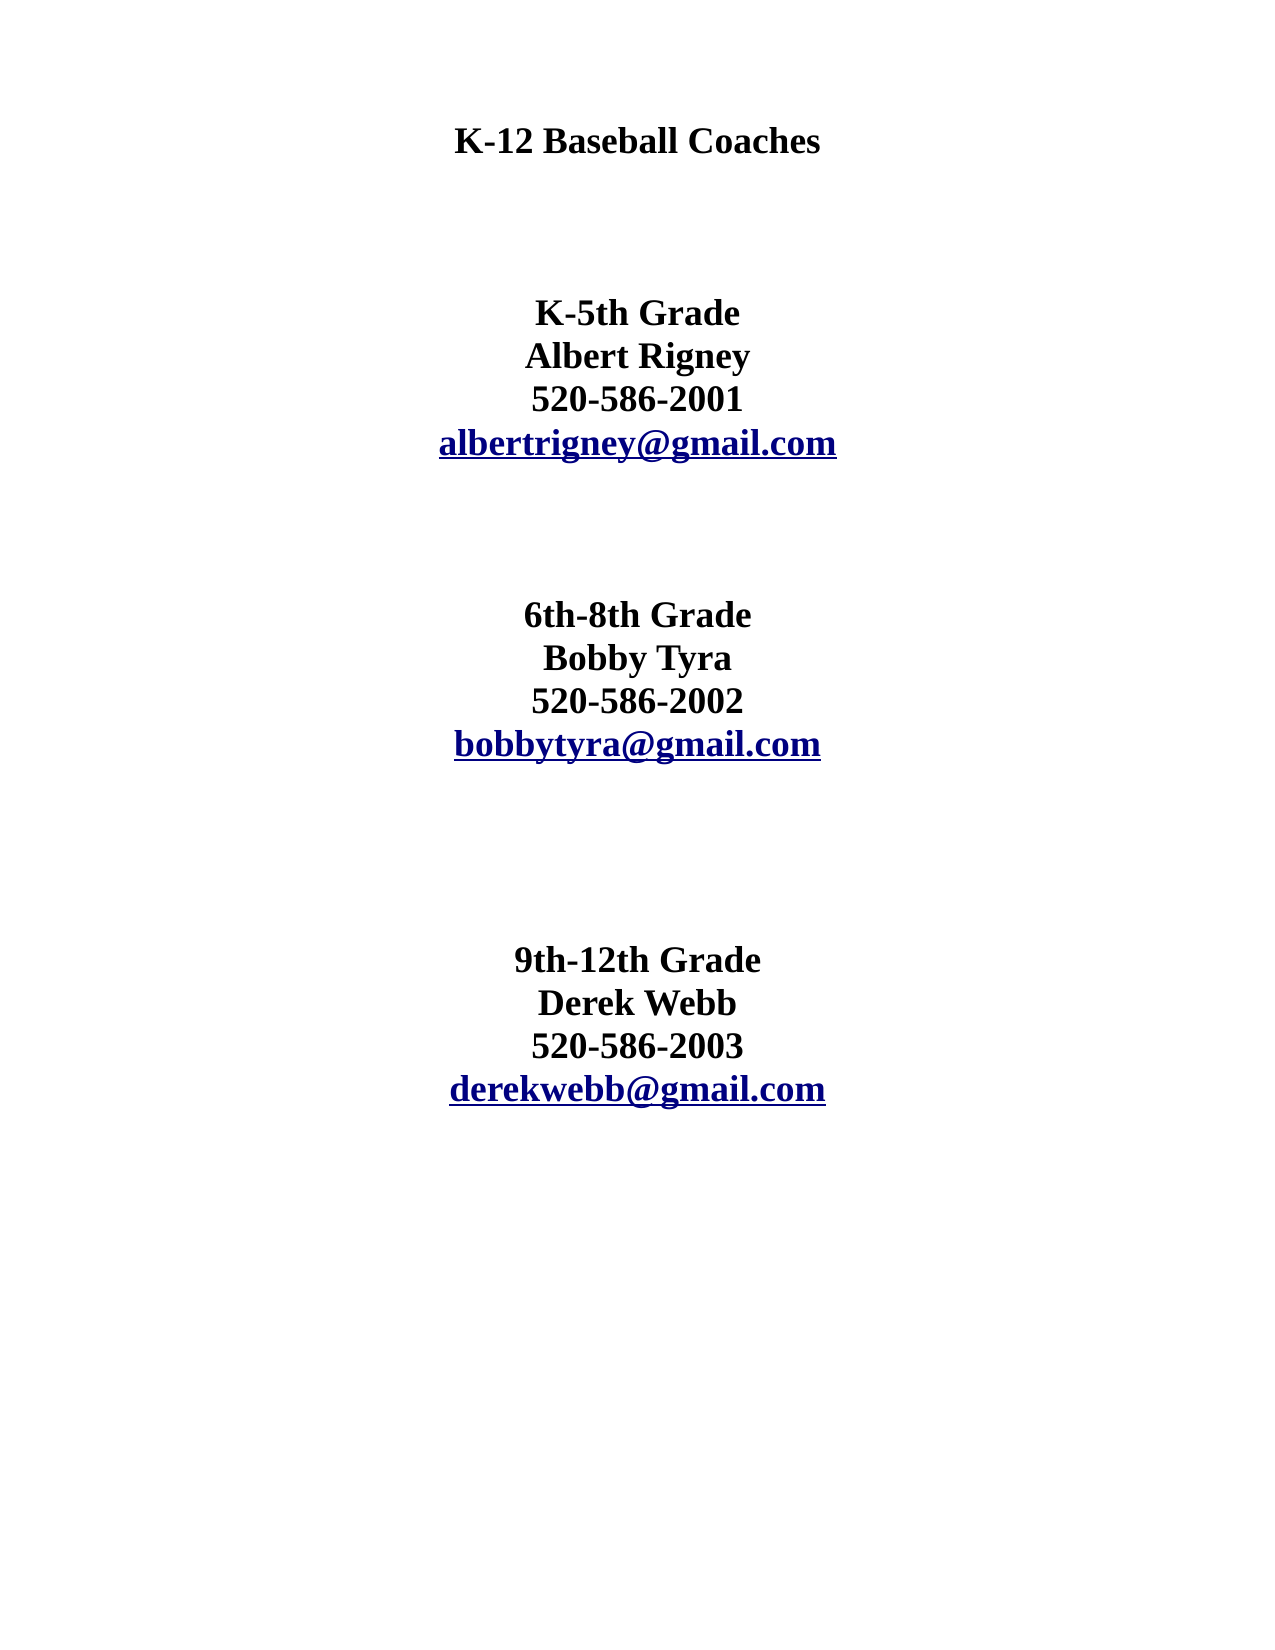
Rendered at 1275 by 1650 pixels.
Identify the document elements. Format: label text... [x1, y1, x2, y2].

text derekwebb@gmail.com [118, 1067, 1157, 1110]
text Albert Rigney [118, 334, 1157, 377]
text 520-586-2001 [118, 377, 1157, 420]
text K-12 Baseball Coaches [118, 118, 1157, 161]
text Derek Webb [118, 981, 1157, 1024]
text 520-586-2002 [118, 679, 1157, 722]
text 520-586-2003 [118, 1024, 1157, 1067]
text 6th-8th Grade [118, 592, 1157, 636]
text 9th-12th Grade [118, 937, 1157, 981]
text Bobby Tyra [118, 636, 1157, 679]
text albertrigney@gmail.com [118, 420, 1157, 463]
text bobbytyra@gmail.com [118, 722, 1157, 765]
text K-5th Grade [118, 291, 1157, 334]
